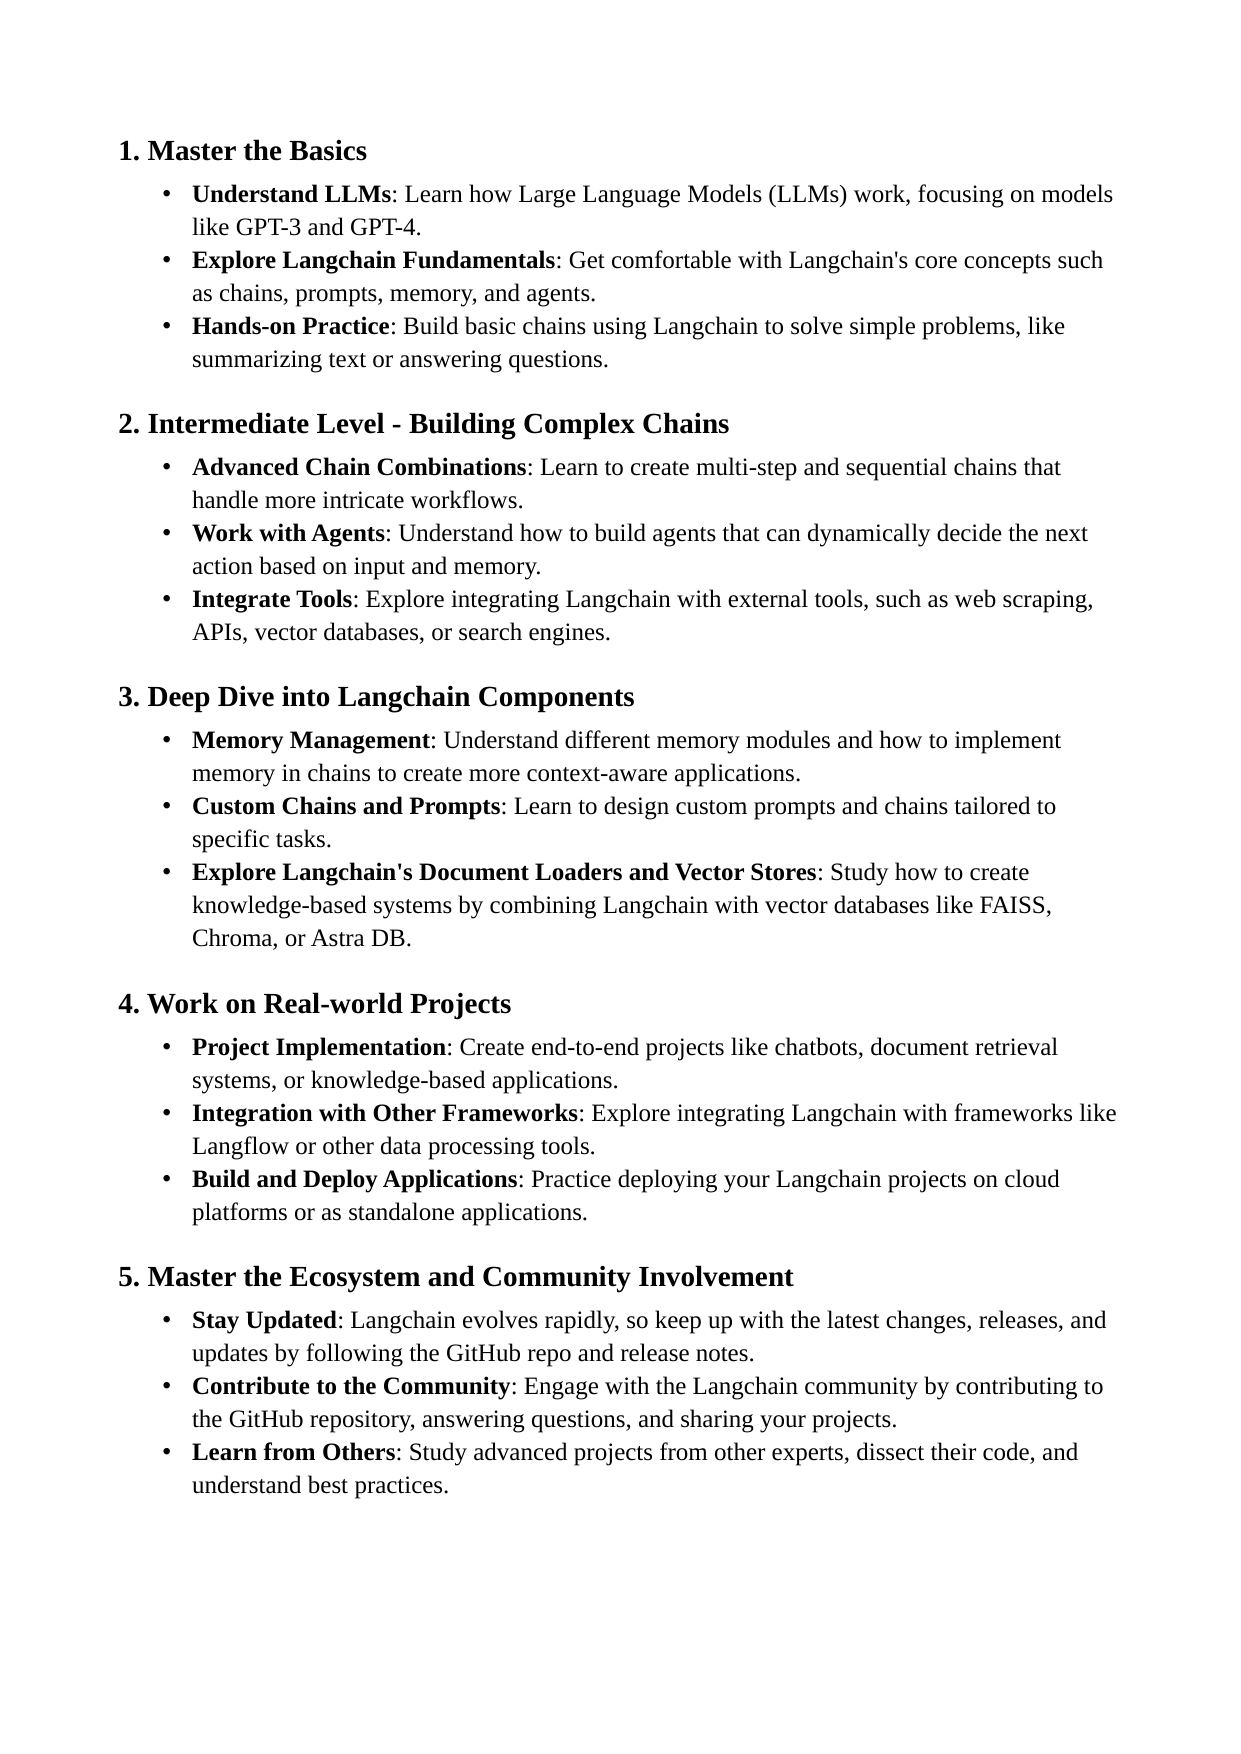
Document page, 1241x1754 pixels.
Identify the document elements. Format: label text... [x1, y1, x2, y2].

subtitle 2. Intermediate Level - Building Complex Chains [118, 406, 1122, 439]
list Contribute to the Community: Engage with the Langchain community by contributing to the GitHub repository, answering questions, and sharing your projects. [162, 1371, 1122, 1433]
list Build and Deploy Applications: Practice deploying your Langchain projects on cloud platforms or as standalone applications. [162, 1164, 1122, 1226]
list Understand LLMs: Learn how Large Language Models (LLMs) work, focusing on models like GPT-3 and GPT-4. [162, 179, 1122, 241]
list Integrate Tools: Explore integrating Langchain with external tools, such as web scraping, APIs, vector databases, or search engines. [162, 584, 1122, 646]
list Stay Updated: Langchain evolves rapidly, so keep up with the latest changes, releases, and updates by following the GitHub repo and release notes. [162, 1305, 1122, 1367]
list Custom Chains and Prompts: Learn to design custom prompts and chains tailored to specific tasks. [162, 791, 1122, 853]
list Work with Agents: Understand how to build agents that can dynamically decide the next action based on input and memory. [162, 518, 1122, 580]
subtitle 3. Deep Dive into Langchain Components [118, 679, 1122, 713]
list Explore Langchain's Document Loaders and Vector Stores: Study how to create knowledge-based systems by combining Langchain with vector databases like FAISS, Chroma, or Astra DB. [162, 857, 1122, 952]
list Integration with Other Frameworks: Explore integrating Langchain with frameworks like Langflow or other data processing tools. [162, 1098, 1122, 1159]
list Advanced Chain Combinations: Learn to create multi-step and sequential chains that handle more intricate workflows. [162, 452, 1122, 514]
list Explore Langchain Fundamentals: Get comfortable with Langchain's core concepts such as chains, prompts, memory, and agents. [162, 245, 1122, 307]
list Hands-on Practice: Build basic chains using Langchain to solve simple problems, like summarizing text or answering questions. [162, 311, 1122, 373]
list Memory Management: Understand different memory modules and how to implement memory in chains to create more context-aware applications. [162, 725, 1122, 787]
list Learn from Others: Study advanced projects from other experts, dissect their code, and understand best practices. [162, 1437, 1122, 1499]
subtitle 4. Work on Real-world Projects [118, 986, 1122, 1019]
list Project Implementation: Create end-to-end projects like chatbots, document retrieval systems, or knowledge-based applications. [162, 1032, 1122, 1093]
subtitle 1. Master the Basics [118, 133, 1122, 166]
subtitle 5. Master the Ecosystem and Community Involvement [118, 1259, 1122, 1293]
